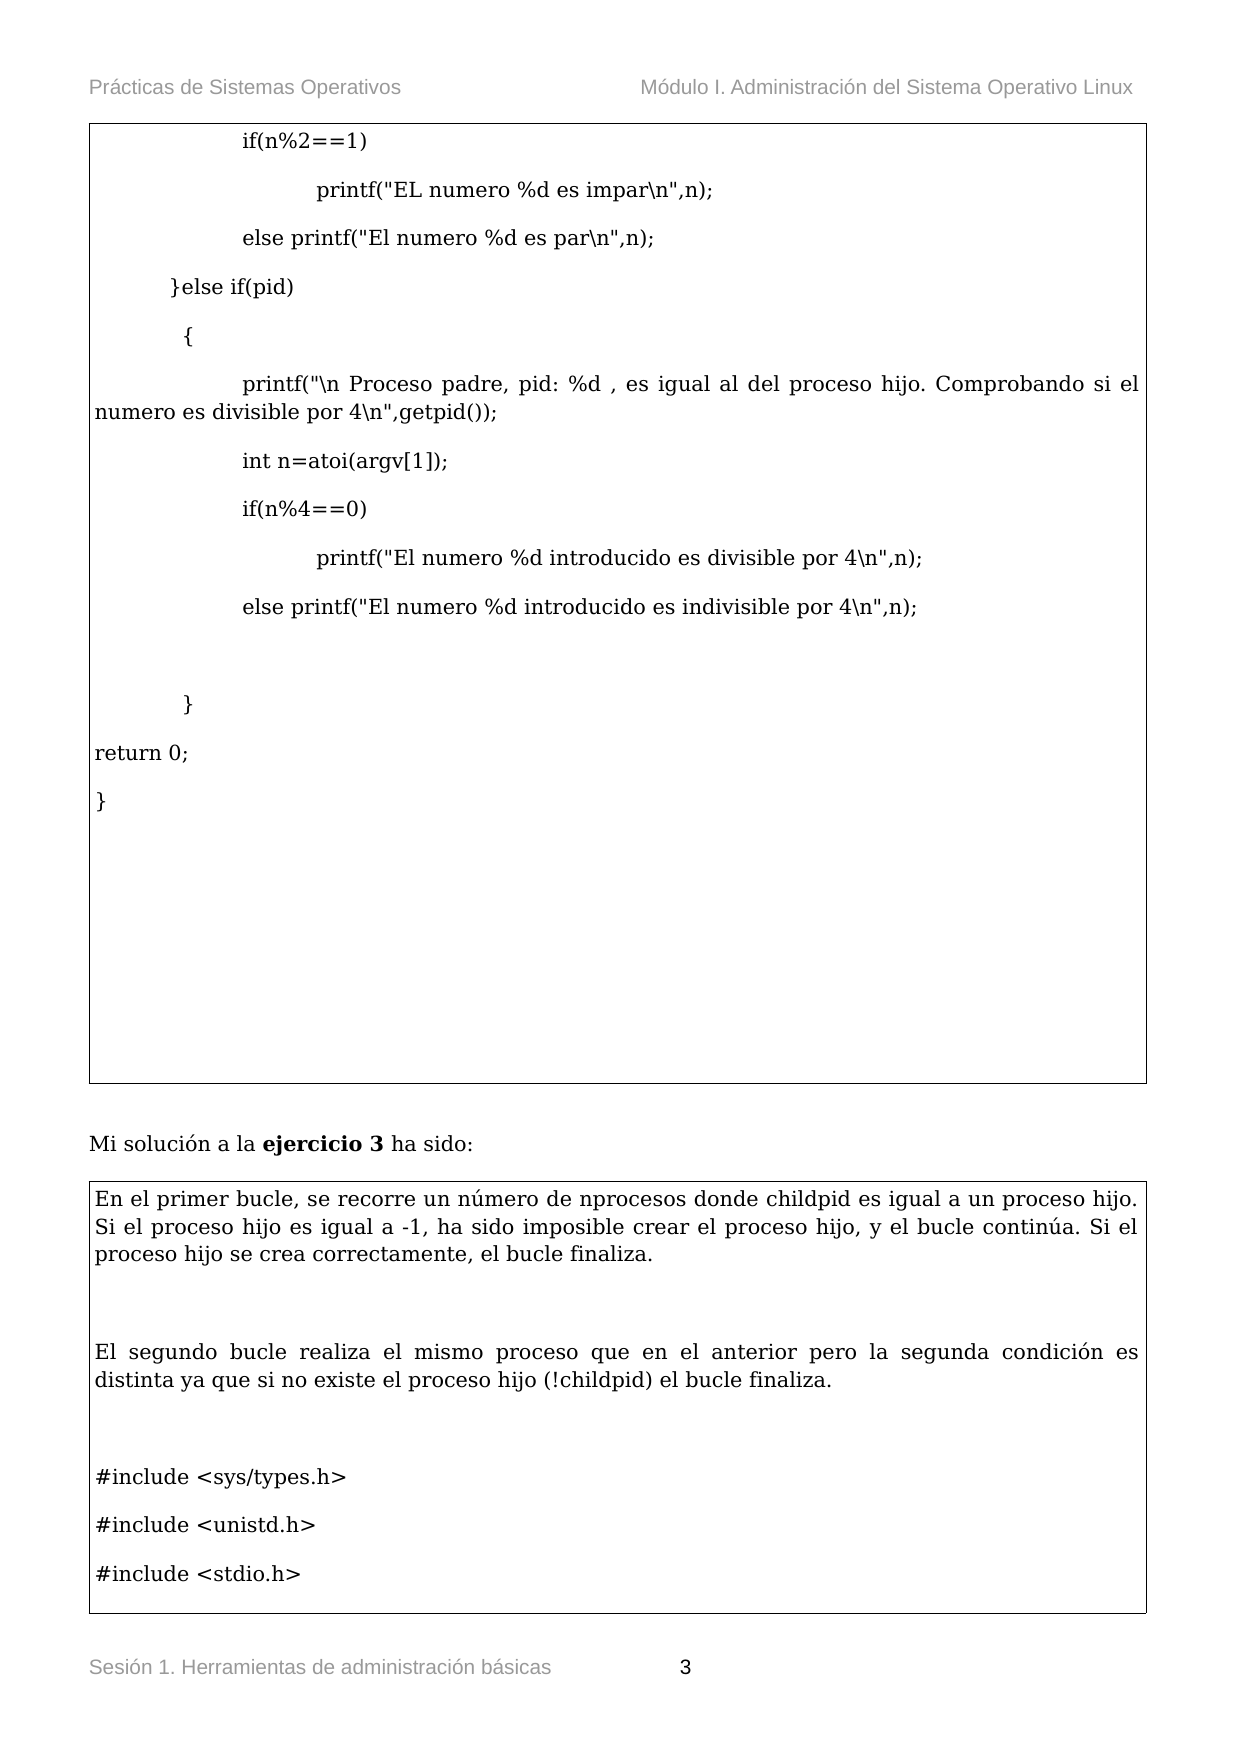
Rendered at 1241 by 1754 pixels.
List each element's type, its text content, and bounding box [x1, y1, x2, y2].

text Mi solución a la ejercicio 3 ha sido: [89, 1132, 1146, 1157]
table_header if(n%2==1) printf("EL numero %d es impar\n",n); else printf("El numero %d es par\n",n); }else if(pid) { printf("\n Proceso padre, pid: %d , es igual al del proceso hijo. Comprobando si el numero es divisible por 4\n",getpid()); int n=atoi(argv[1]); if(n%4==0) printf("El numero %d introducido es divisible por 4\n",n); else printf("El numero %d introducido es indivisible por 4\n",n); } return 0; } [90, 124, 1146, 1083]
table_header En el primer bucle, se recorre un número de nprocesos donde childpid es igual a un proceso hijo. Si el proceso hijo es igual a -1, ha sido imposible crear el proceso hijo, y el bucle continúa. Si el proceso hijo se crea correctamente, el bucle finaliza. El segundo bucle realiza el mismo proceso que en el anterior pero la segunda condición es distinta ya que si no existe el proceso hijo (!childpid) el bucle finaliza. #include <sys/types.h> #include <unistd.h> #include <stdio.h> [90, 1182, 1146, 1613]
